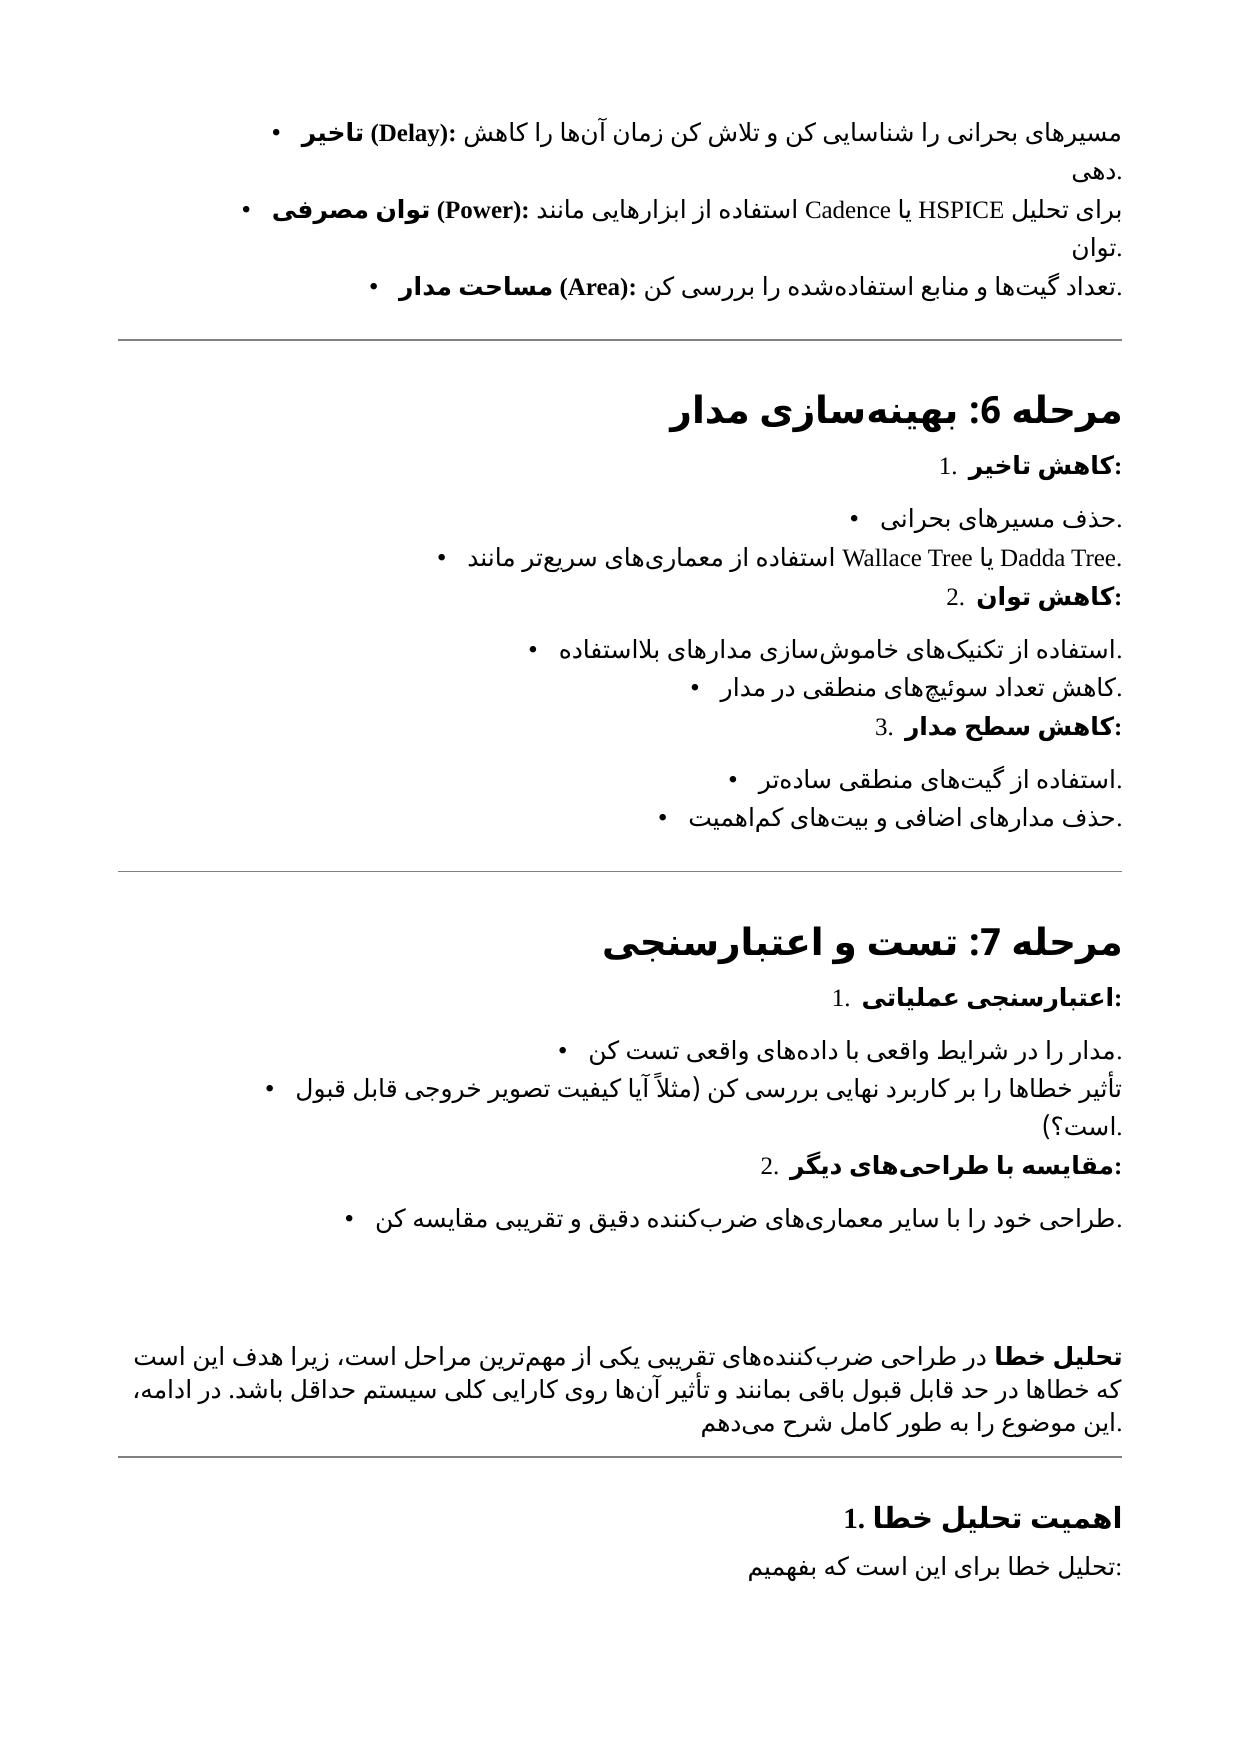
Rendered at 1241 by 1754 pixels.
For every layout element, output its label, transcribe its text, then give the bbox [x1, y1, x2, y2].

list اعتبارسنجی عملیاتی: [162, 983, 1122, 1017]
list کاهش تعداد سوئیچ‌های منطقی در مدار. [236, 673, 1122, 707]
list کاهش تاخیر: [162, 451, 1122, 485]
list استفاده از تکنیک‌های خاموش‌سازی مدارهای بلااستفاده. [236, 635, 1122, 668]
list کاهش توان: [162, 582, 1122, 615]
list مساحت مدار (Area): تعداد گیت‌ها و منابع استفاده‌شده را بررسی کن. [236, 272, 1122, 305]
subtitle 1. اهمیت تحلیل خطا [118, 1501, 1122, 1540]
list توان مصرفی (Power): استفاده از ابزارهایی مانند Cadence یا HSPICE برای تحلیل توان. [236, 195, 1122, 267]
list طراحی خود را با سایر معماری‌های ضرب‌کننده دقیق و تقریبی مقایسه کن. [236, 1204, 1122, 1237]
text تحلیل خطا در طراحی ضرب‌کننده‌های تقریبی یکی از مهم‌ترین مراحل است، زیرا هدف این است که خطاها در حد قابل قبول باقی بمانند و تأثیر آن‌ها روی کارایی کلی سیستم حداقل باشد. در ادامه، این موضوع را به طور کامل شرح می‌دهم. [118, 1257, 1122, 1442]
subtitle مرحله 6: بهینه‌سازی مدار [118, 390, 1122, 439]
list تأثیر خطاها را بر کاربرد نهایی بررسی کن (مثلاً آیا کیفیت تصویر خروجی قابل قبول است؟). [236, 1075, 1122, 1146]
list کاهش سطح مدار: [162, 712, 1122, 745]
list استفاده از معماری‌های سریع‌تر مانند Wallace Tree یا Dadda Tree. [236, 543, 1122, 577]
list تاخیر (Delay): مسیرهای بحرانی را شناسایی کن و تلاش کن زمان آن‌ها را کاهش دهی. [236, 118, 1122, 190]
subtitle مرحله 7: تست و اعتبارسنجی [118, 922, 1122, 971]
list حذف مدارهای اضافی و بیت‌های کم‌اهمیت. [236, 803, 1122, 837]
list حذف مسیرهای بحرانی. [236, 504, 1122, 538]
list مقایسه با طراحی‌های دیگر: [162, 1151, 1122, 1184]
list مدار را در شرایط واقعی با داده‌های واقعی تست کن. [236, 1036, 1122, 1070]
text تحلیل خطا برای این است که بفهمیم: [118, 1552, 1122, 1586]
list استفاده از گیت‌های منطقی ساده‌تر. [236, 765, 1122, 798]
